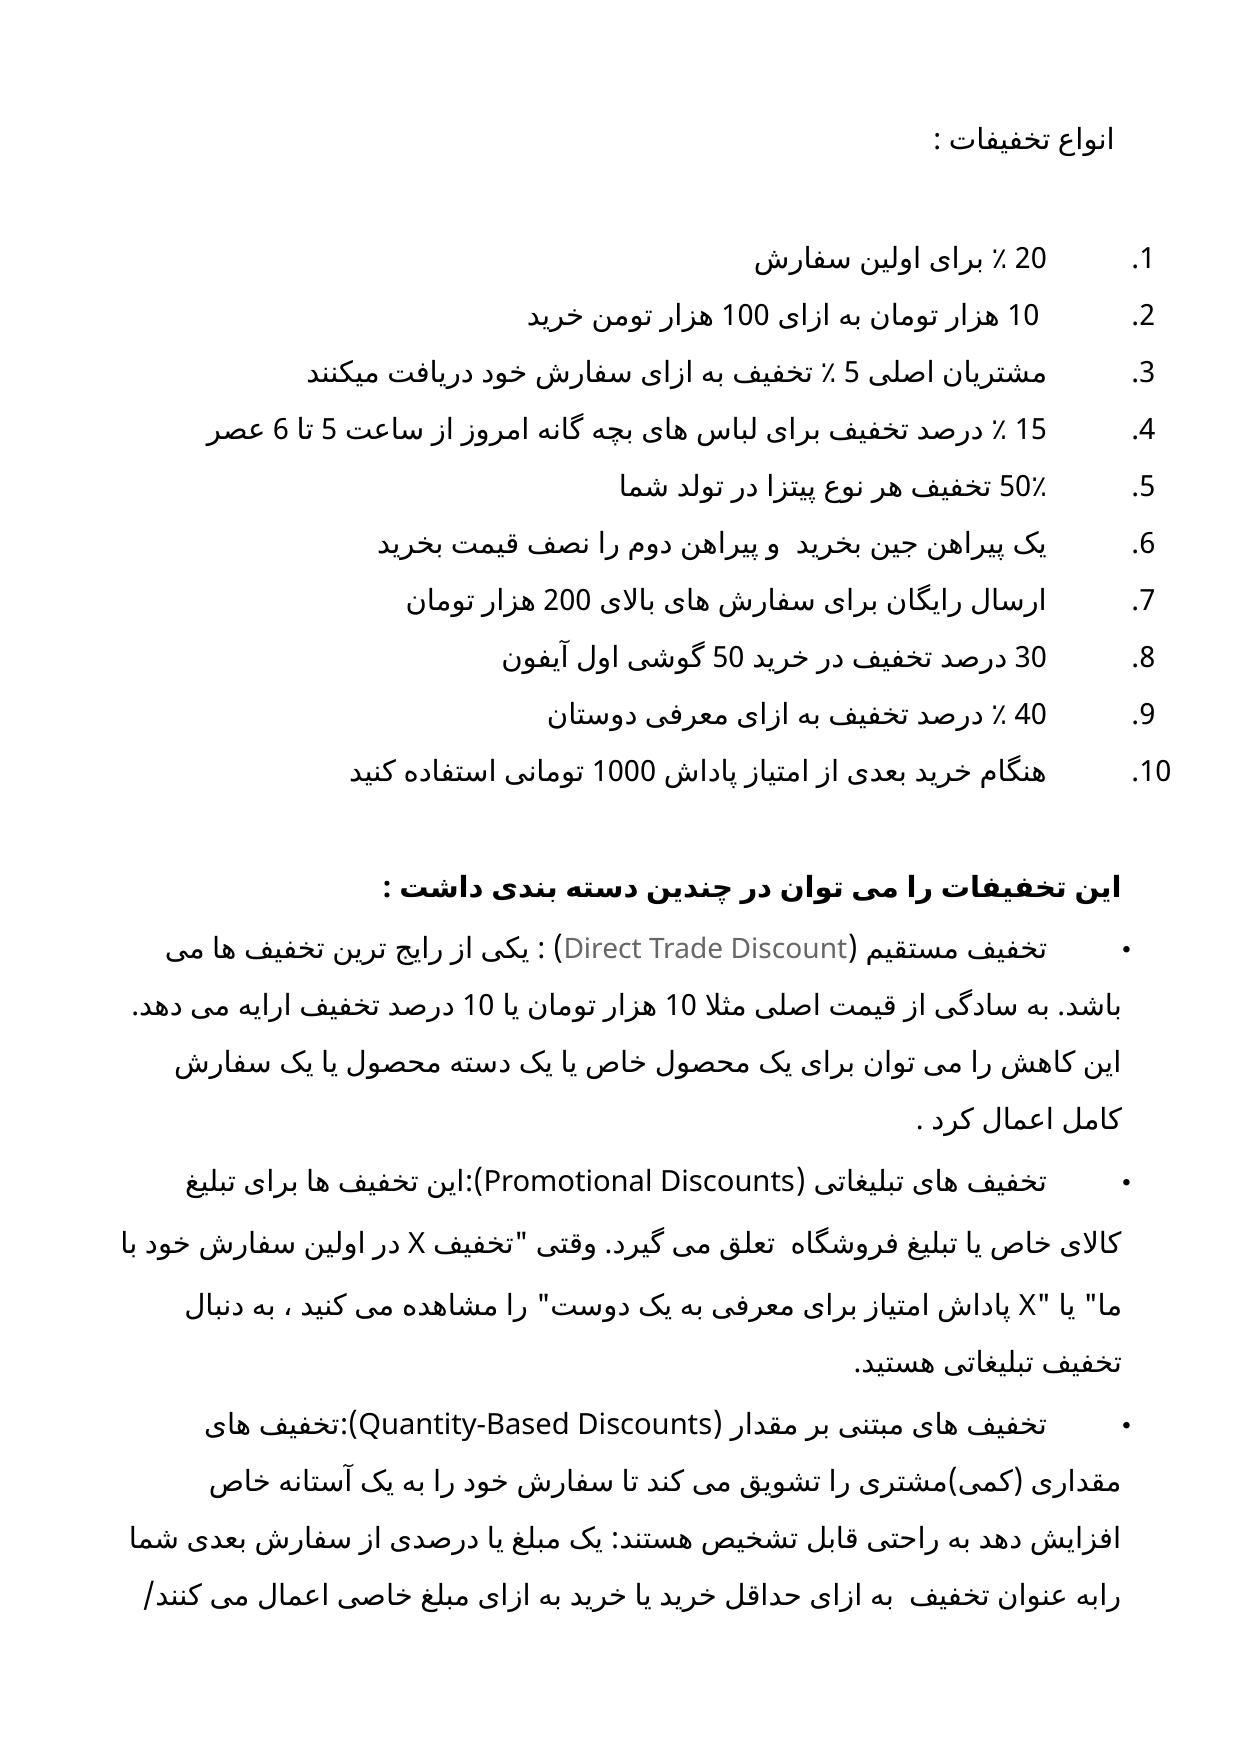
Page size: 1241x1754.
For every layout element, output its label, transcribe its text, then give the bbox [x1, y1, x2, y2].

list 50٪ تخفیف هر نوع پیتزا در تولد شما [118, 470, 1131, 508]
list هنگام خرید بعدی از امتیاز پاداش 1000 تومانی استفاده کنید [118, 755, 1131, 793]
list 10 هزار تومان به ازای 100 هزار تومن خرید [118, 299, 1131, 337]
list ارسال رایگان برای سفارش های بالای 200 هزار تومان [118, 584, 1131, 622]
list یک پیراهن جین بخرید و پیراهن دوم را نصف قیمت بخرید [118, 527, 1131, 565]
text : انواع تخفیفات [118, 118, 1122, 161]
list 15 ٪ درصد تخفیف برای لباس های بچه گانه امروز از ساعت 5 تا 6 عصر [118, 413, 1131, 451]
text این تخفیفات را می توان در چندین دسته بندی داشت : [118, 871, 1122, 909]
list 40 ٪ درصد تخفیف به ازای معرفی دوستان [118, 698, 1131, 736]
list تخفیف های مبتنی بر مقدار‌ (Quantity-Based Discounts):تخفیف های مقداری (کمی)مشتری را تشویق می کند تا سفارش خود را به یک آستانه خاص افزایش دهد به راحتی قابل تشخیص هستند: یک مبلغ یا درصدی از سفارش بعدی شما رابه عنوان تخفیف به ازای حداقل خرید یا خرید به ازای مبلغ خاصی اعمال می کنند/ [118, 1403, 1122, 1617]
list تخفیف مستقیم (Direct Trade Discount) : یکی از رایج ترین تخفیف ها می باشد. به سادگی از قیمت اصلی مثلا 10 هزار تومان یا 10 درصد تخفیف ارایه می دهد. این کاهش را می توان برای یک محصول خاص یا یک دسته محصول یا یک سفارش کامل اعمال کرد . [118, 928, 1122, 1141]
list 30 درصد تخفیف در خرید 50 گوشی اول آیفون [118, 641, 1131, 679]
list تخفیف های تبلیغاتی (Promotional Discounts):این تخفیف ها برای تبلیغ کالای خاص یا تبلیغ فروشگاه تعلق می گیرد. وقتی "تخفیف X در اولین سفارش خود با ما" یا "X پاداش امتیاز برای معرفی به یک دوست" را مشاهده می کنید ، به دنبال تخفیف تبلیغاتی هستید. [118, 1160, 1122, 1384]
list 20 ٪ برای اولین سفارش [118, 242, 1131, 280]
list مشتریان اصلی 5 ٪ تخفیف به ازای سفارش خود دریافت میکنند [118, 356, 1131, 394]
